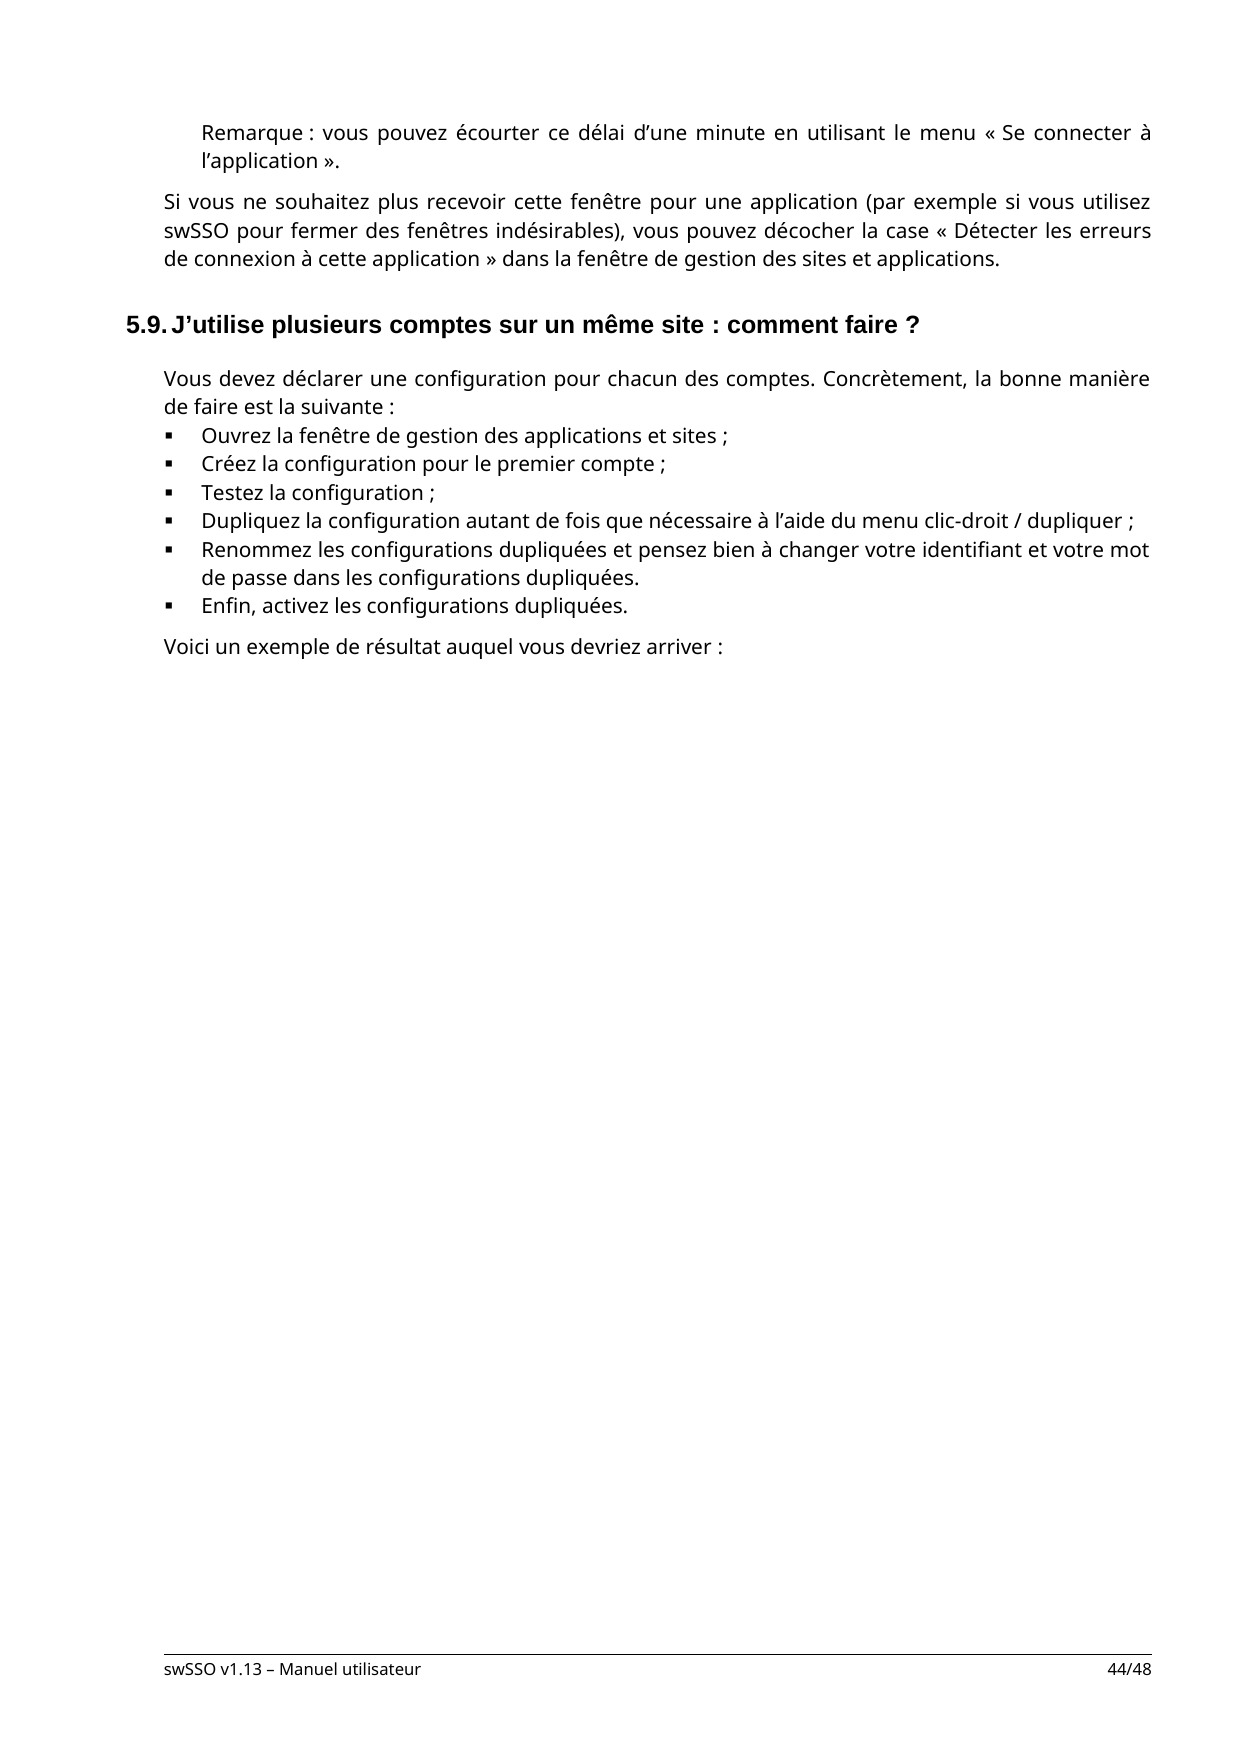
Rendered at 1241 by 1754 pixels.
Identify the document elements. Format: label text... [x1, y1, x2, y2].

list Ouvrez la fenêtre de gestion des applications et sites ; [164, 421, 1152, 449]
list Testez la configuration ; [164, 478, 1152, 506]
subtitle J’utilise plusieurs comptes sur un même site : comment faire ? [126, 310, 1152, 339]
list Remarque : vous pouvez écourter ce délai d’une minute en utilisant le menu « Se connecter à l’application ». [164, 118, 1152, 175]
list Enfin, activez les configurations dupliquées. [164, 592, 1152, 620]
text Vous devez déclarer une configuration pour chacun des comptes. Concrètement, la bonne manière de faire est la suivante : [164, 364, 1152, 421]
text Voici un exemple de résultat auquel vous devriez arriver : [164, 632, 1152, 661]
text Si vous ne souhaitez plus recevoir cette fenêtre pour une application (par exemple si vous utilisez swSSO pour fermer des fenêtres indésirables), vous pouvez décocher la case « Détecter les erreurs de connexion à cette application » dans la fenêtre de gestion des sites et applications. [164, 187, 1152, 273]
list Créez la configuration pour le premier compte ; [164, 449, 1152, 478]
list Renommez les configurations dupliquées et pensez bien à changer votre identifiant et votre mot de passe dans les configurations dupliquées. [164, 535, 1152, 592]
list Dupliquez la configuration autant de fois que nécessaire à l’aide du menu clic-droit / dupliquer ; [164, 506, 1152, 535]
